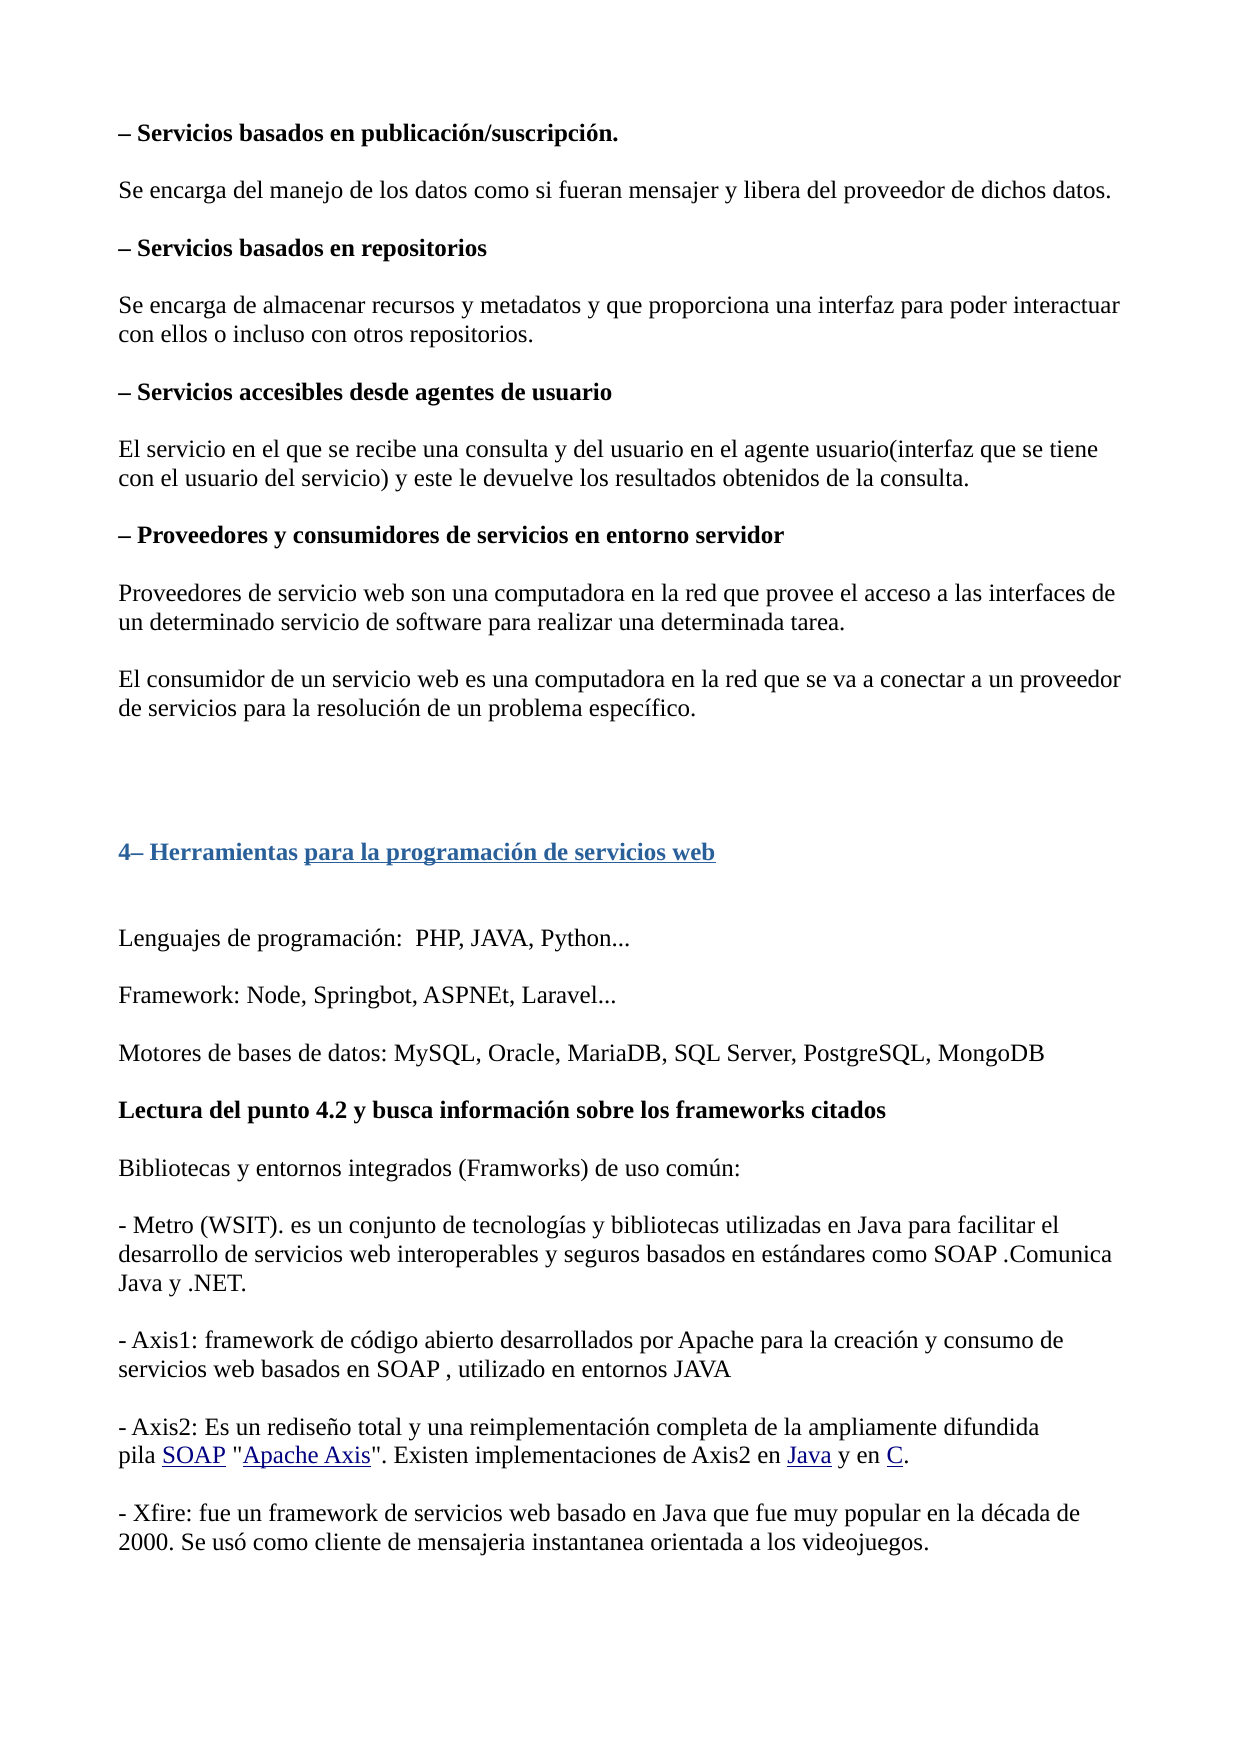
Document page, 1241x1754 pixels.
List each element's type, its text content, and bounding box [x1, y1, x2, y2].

text Motores de bases de datos: MySQL, Oracle, MariaDB, SQL Server, PostgreSQL, MongoDB [118, 1038, 1122, 1067]
text - Axis1: framework de código abierto desarrollados por Apache para la creación y consumo de servicios web basados en SOAP , utilizado en entornos JAVA [118, 1326, 1122, 1383]
text – Proveedores y consumidores de servicios en entorno servidor [118, 521, 1122, 549]
text 4– Herramientas para la programación de servicios web [118, 837, 1122, 866]
text Lectura del punto 4.2 y busca información sobre los frameworks citados [118, 1096, 1122, 1124]
text – Servicios basados en repositorios [118, 233, 1122, 262]
text – Servicios basados en publicación/suscripción. [118, 118, 1122, 147]
text - Metro (WSIT). es un conjunto de tecnologías y bibliotecas utilizadas en Java para facilitar el desarrollo de servicios web interoperables y seguros basados en estándares como SOAP .Comunica Java y .NET. [118, 1211, 1122, 1297]
text El servicio en el que se recibe una consulta y del usuario en el agente usuario(interfaz que se tiene con el usuario del servicio) y este le devuelve los resultados obtenidos de la consulta. [118, 434, 1122, 492]
text Proveedores de servicio web son una computadora en la red que provee el acceso a las interfaces de un determinado servicio de software para realizar una determinada tarea. [118, 578, 1122, 636]
text Lenguajes de programación: PHP, JAVA, Python... [118, 923, 1122, 952]
text - Axis2: Es un rediseño total y una reimplementación completa de la ampliamente difundida pila SOAP "Apache Axis". Existen implementaciones de Axis2 en Java y en C. [118, 1412, 1122, 1469]
text - Xfire: fue un framework de servicios web basado en Java que fue muy popular en la década de 2000. Se usó como cliente de mensajeria instantanea orientada a los videojuegos. [118, 1498, 1122, 1556]
text Framework: Node, Springbot, ASPNEt, Laravel... [118, 981, 1122, 1009]
text Bibliotecas y entornos integrados (Framworks) de uso común: [118, 1153, 1122, 1182]
text Se encarga de almacenar recursos y metadatos y que proporciona una interfaz para poder interactuar con ellos o incluso con otros repositorios. [118, 291, 1122, 348]
text El consumidor de un servicio web es una computadora en la red que se va a conectar a un proveedor de servicios para la resolución de un problema específico. [118, 664, 1122, 722]
text Se encarga del manejo de los datos como si fueran mensajer y libera del proveedor de dichos datos. [118, 176, 1122, 204]
text – Servicios accesibles desde agentes de usuario [118, 377, 1122, 406]
